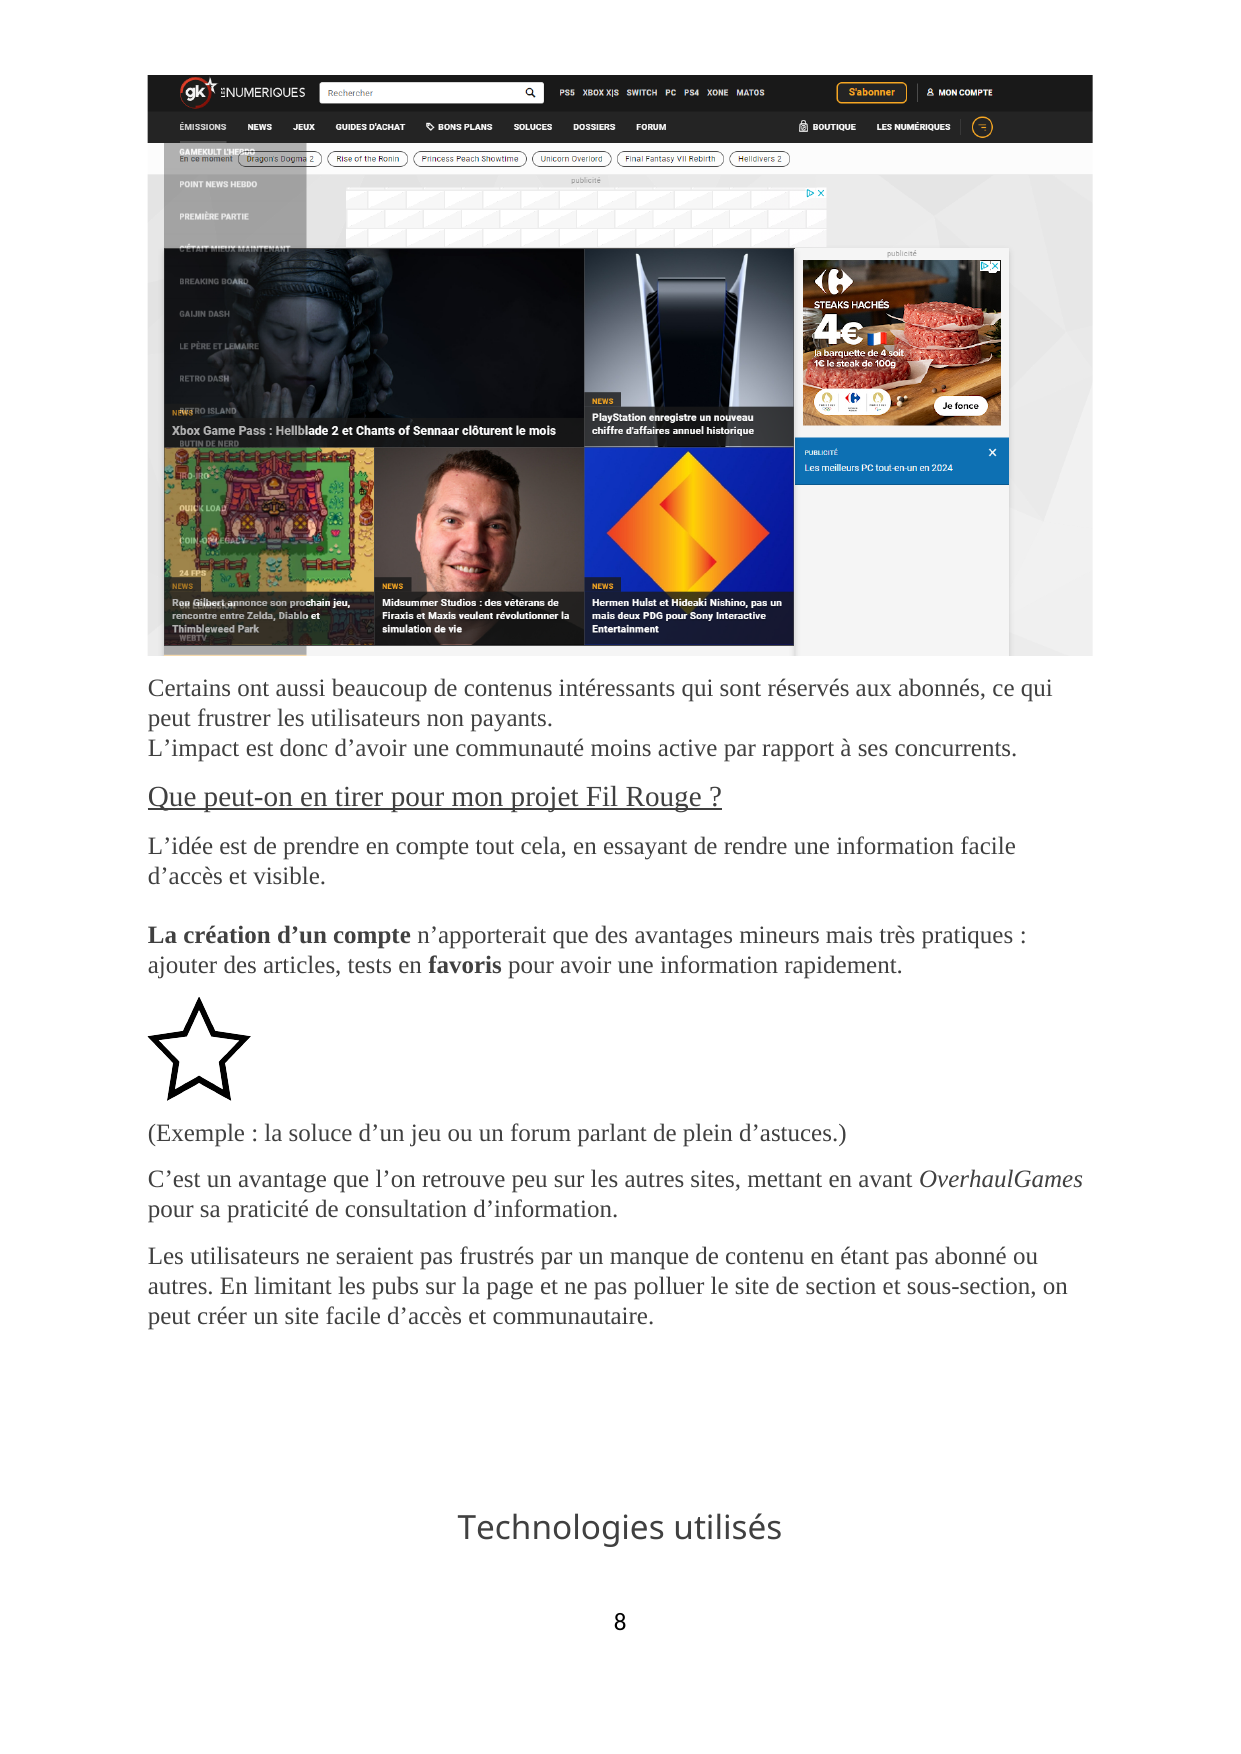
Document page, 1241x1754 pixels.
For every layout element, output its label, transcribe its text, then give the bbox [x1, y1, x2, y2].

text C’est un avantage que l’on retrouve peu sur les autres sites, mettant en avant OverhaulGames pour sa praticité de consultation d’information. [148, 1164, 1093, 1223]
text L’idée est de prendre en compte tout cela, en essayant de rendre une information facile d’accès et visible. La création d’un compte n’apporterait que des avantages mineurs mais très pratiques : ajouter des articles, tests en favoris pour avoir une information rapidement. [148, 831, 1093, 979]
text Certains ont aussi beaucoup de contenus intéressants qui sont réservés aux abonnés, ce qui peut frustrer les utilisateurs non payants. L’impact est donc d’avoir une communauté moins active par rapport à ses concurrents. [148, 673, 1093, 762]
text Que peut-on en tirer pour mon projet Fil Rouge ? [148, 779, 1093, 813]
text Technologies utilisés [148, 1503, 1093, 1549]
text (Exemple : la soluce d’un jeu ou un forum parlant de plein d’astuces.) [148, 1118, 1093, 1147]
text Les utilisateurs ne seraient pas frustrés par un manque de contenu en étant pas abonné ou autres. En limitant les pubs sur la page et ne pas polluer le site de section et sous-section, on peut créer un site facile d’accès et communautaire. [148, 1241, 1093, 1329]
